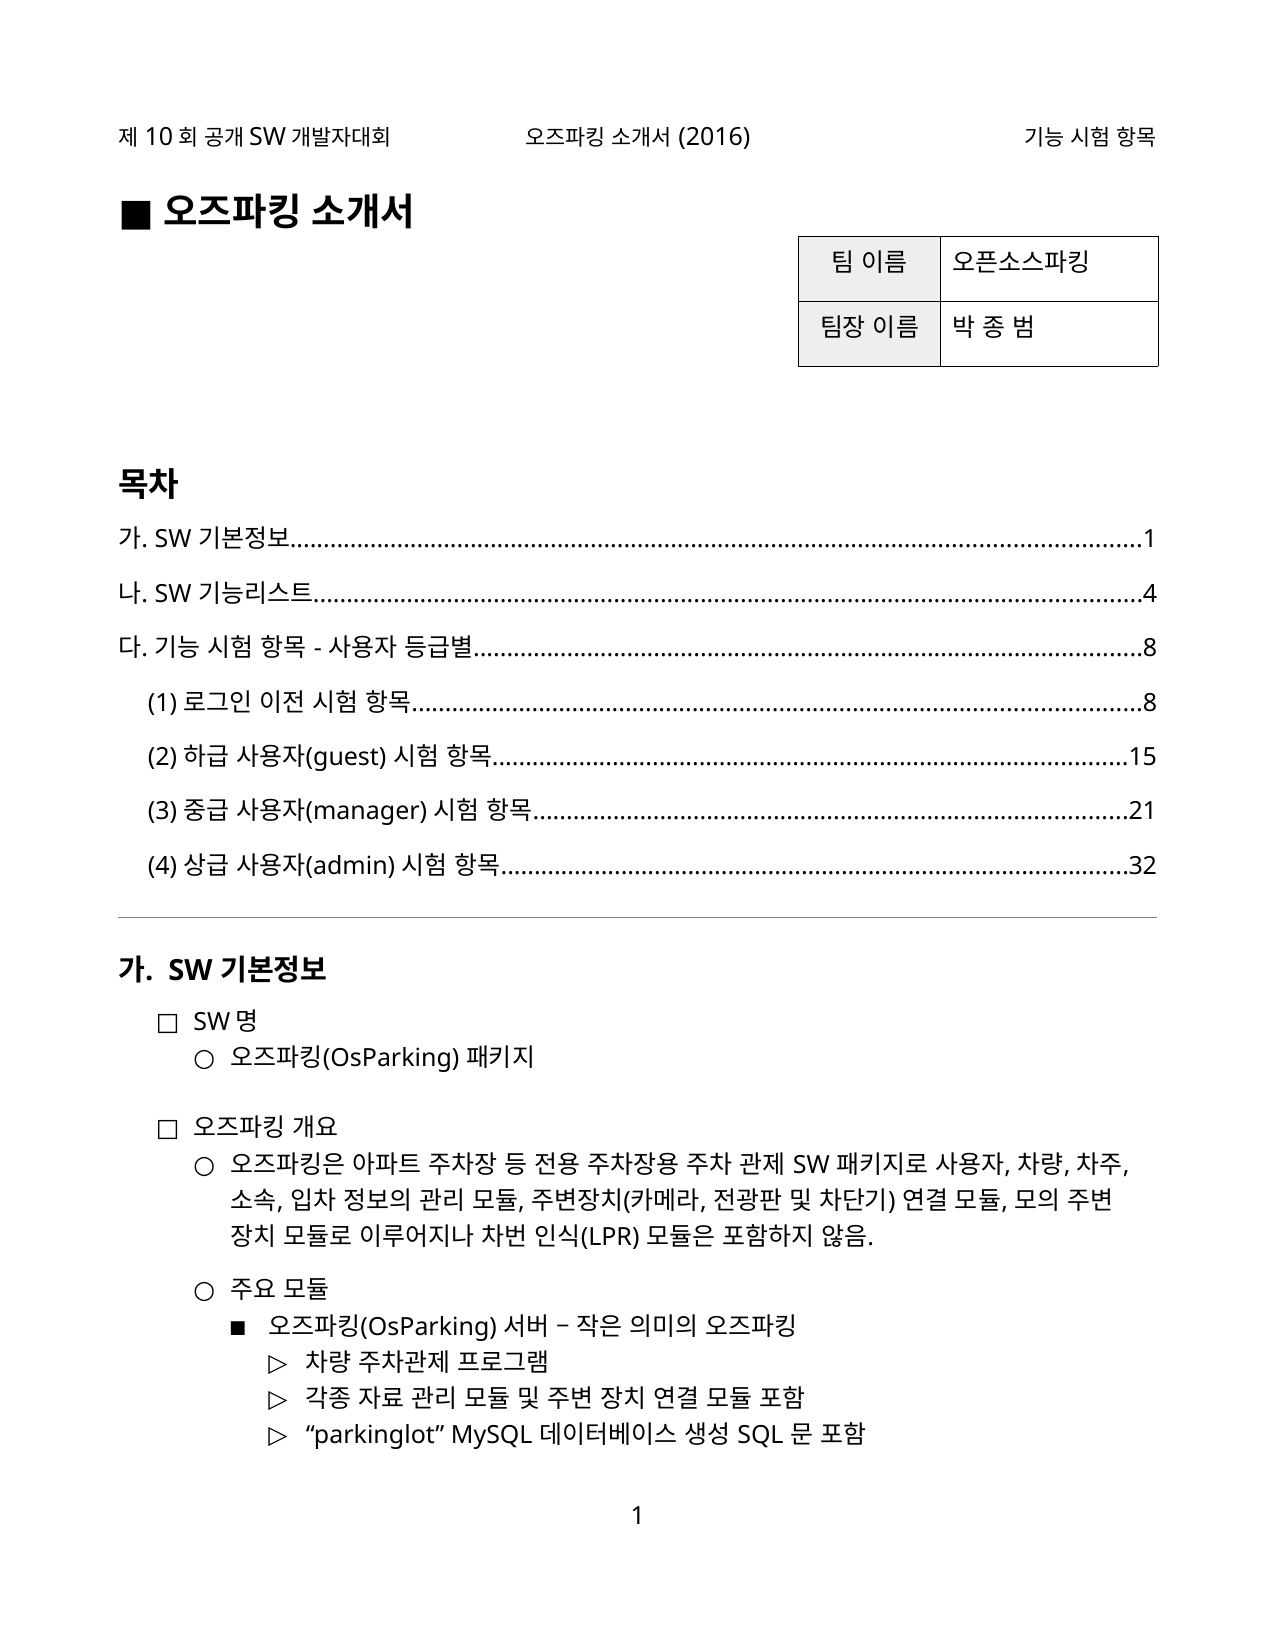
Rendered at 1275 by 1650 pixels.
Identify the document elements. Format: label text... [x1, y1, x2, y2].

text (3) 중급 사용자(manager) 시험 항목 21 [148, 791, 1157, 827]
list 오즈파킹(OsParking) 패키지 [193, 1038, 1157, 1074]
list 차량 주차관제 프로그램 [268, 1342, 1157, 1379]
text 다. 기능 시험 항목 - 사용자 등급별 8 [118, 628, 1157, 664]
list 오즈파킹 개요 [156, 1108, 1157, 1144]
list 오즈파킹은 아파트 주차장 등 전용 주차장용 주차 관제 SW 패키지로 사용자, 차량, 차주, 소속, 입차 정보의 관리 모듈, 주변장치(카메라, 전광판 및 차단기) 연결 모듈, 모의 주변 장치 모듈로 이루어지나 차번 인식(LPR) 모듈은 포함하지 않음. [193, 1144, 1157, 1270]
list 주요 모듈 [193, 1270, 1157, 1306]
list 각종 자료 관리 모듈 및 주변 장치 연결 모듈 포함 [268, 1379, 1157, 1415]
text (4) 상급 사용자(admin) 시험 항목 32 [148, 845, 1157, 881]
table_header 팀 이름 [799, 237, 940, 301]
text 가. SW 기본정보 1 [118, 519, 1157, 555]
table_header 오픈소스파킹 [941, 237, 1158, 301]
text ■ 오즈파킹 소개서 [118, 182, 1157, 236]
text (2) 하급 사용자(guest) 시험 항목 15 [148, 736, 1157, 773]
text (1) 로그인 이전 시험 항목 8 [148, 682, 1157, 718]
table_cell 팀장 이름 [799, 302, 940, 366]
list 오즈파킹(OsParking) 서버 – 작은 의미의 오즈파킹 [231, 1306, 1157, 1342]
subtitle SW 기본정보 [118, 946, 1157, 989]
table_cell 박 종 범 [941, 302, 1158, 366]
subtitle 목차 [118, 458, 1157, 506]
text 나. SW 기능리스트 4 [118, 573, 1157, 609]
list SW명 [156, 1001, 1157, 1038]
list “parkinglot” MySQL 데이터베이스 생성 SQL 문 포함 [268, 1415, 1157, 1451]
